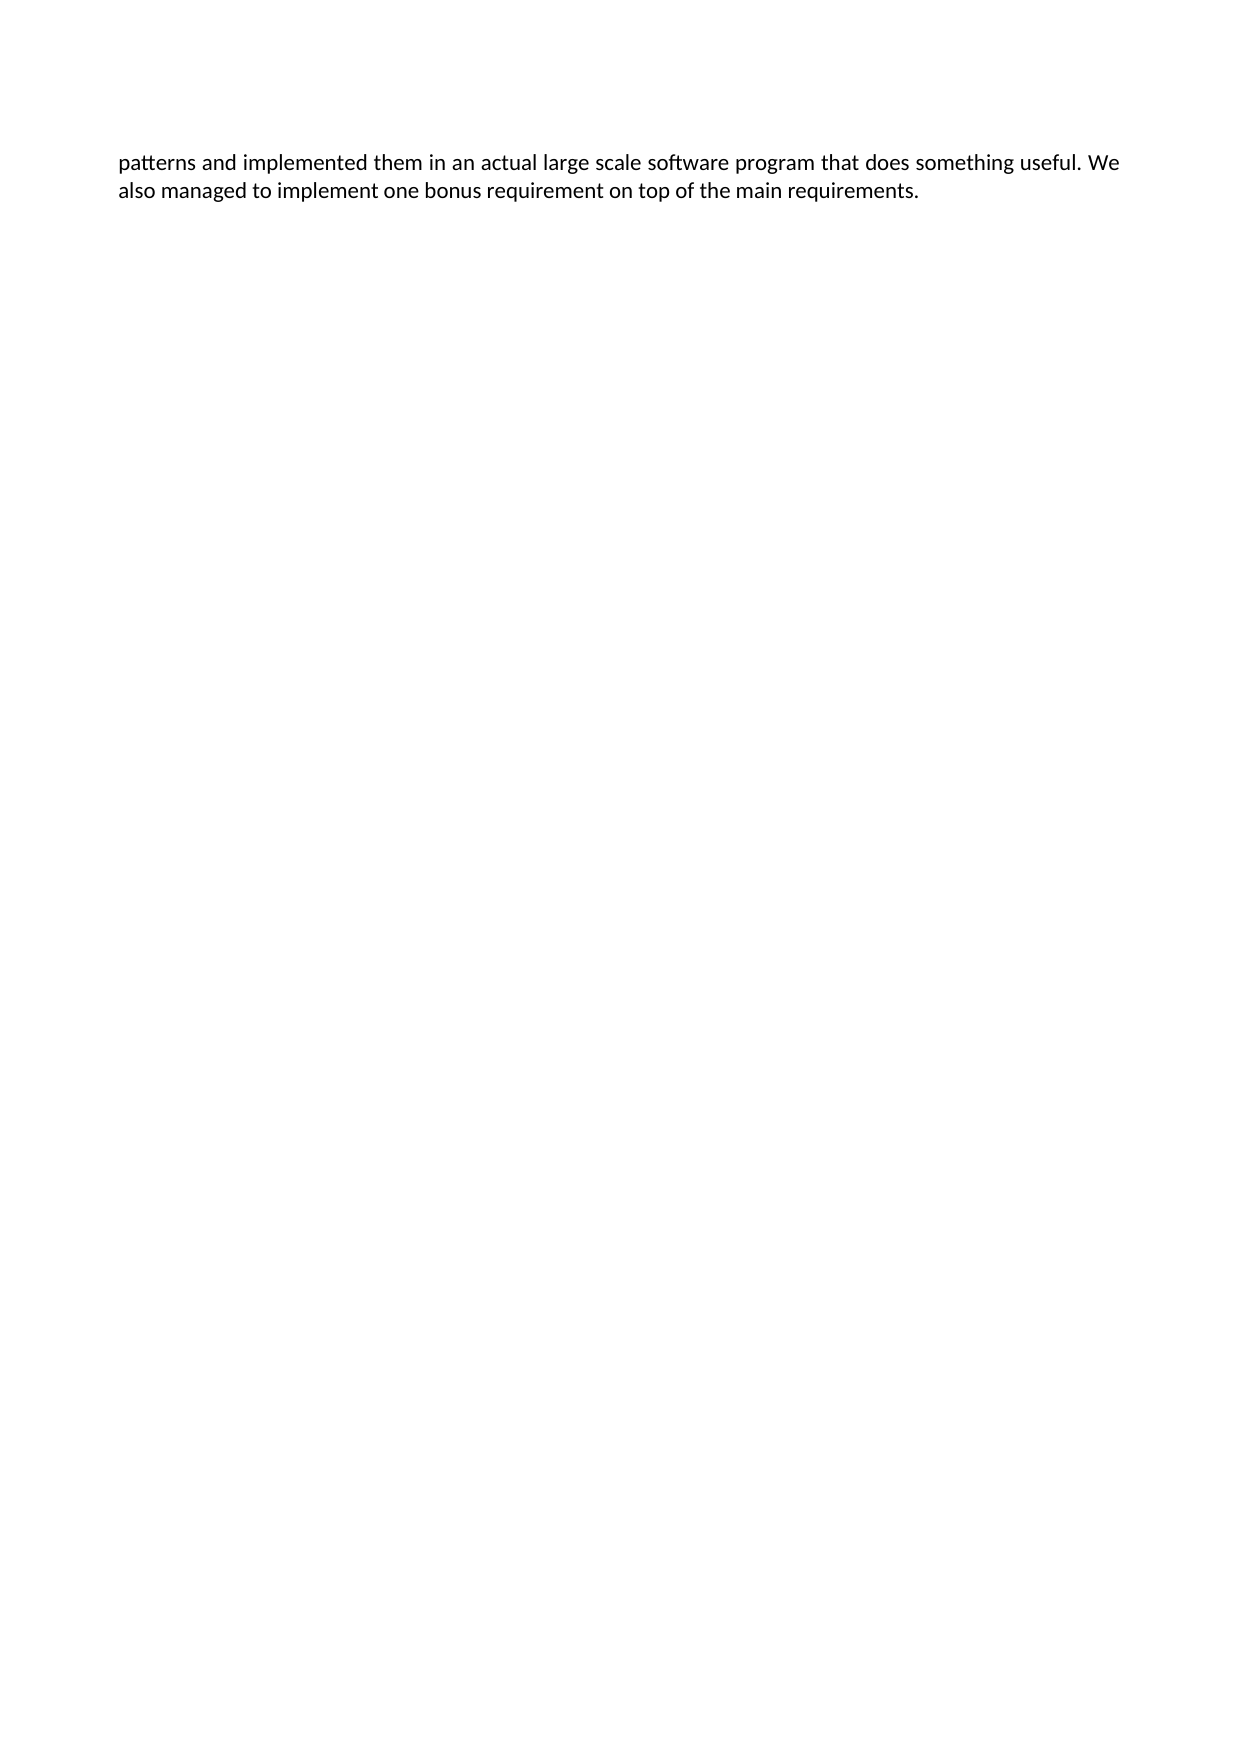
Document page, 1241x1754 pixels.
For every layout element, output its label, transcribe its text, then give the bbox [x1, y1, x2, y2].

text patterns and implemented them in an actual large scale software program that does something useful. We also managed to implement one bonus requirement on top of the main requirements. [118, 148, 1122, 204]
